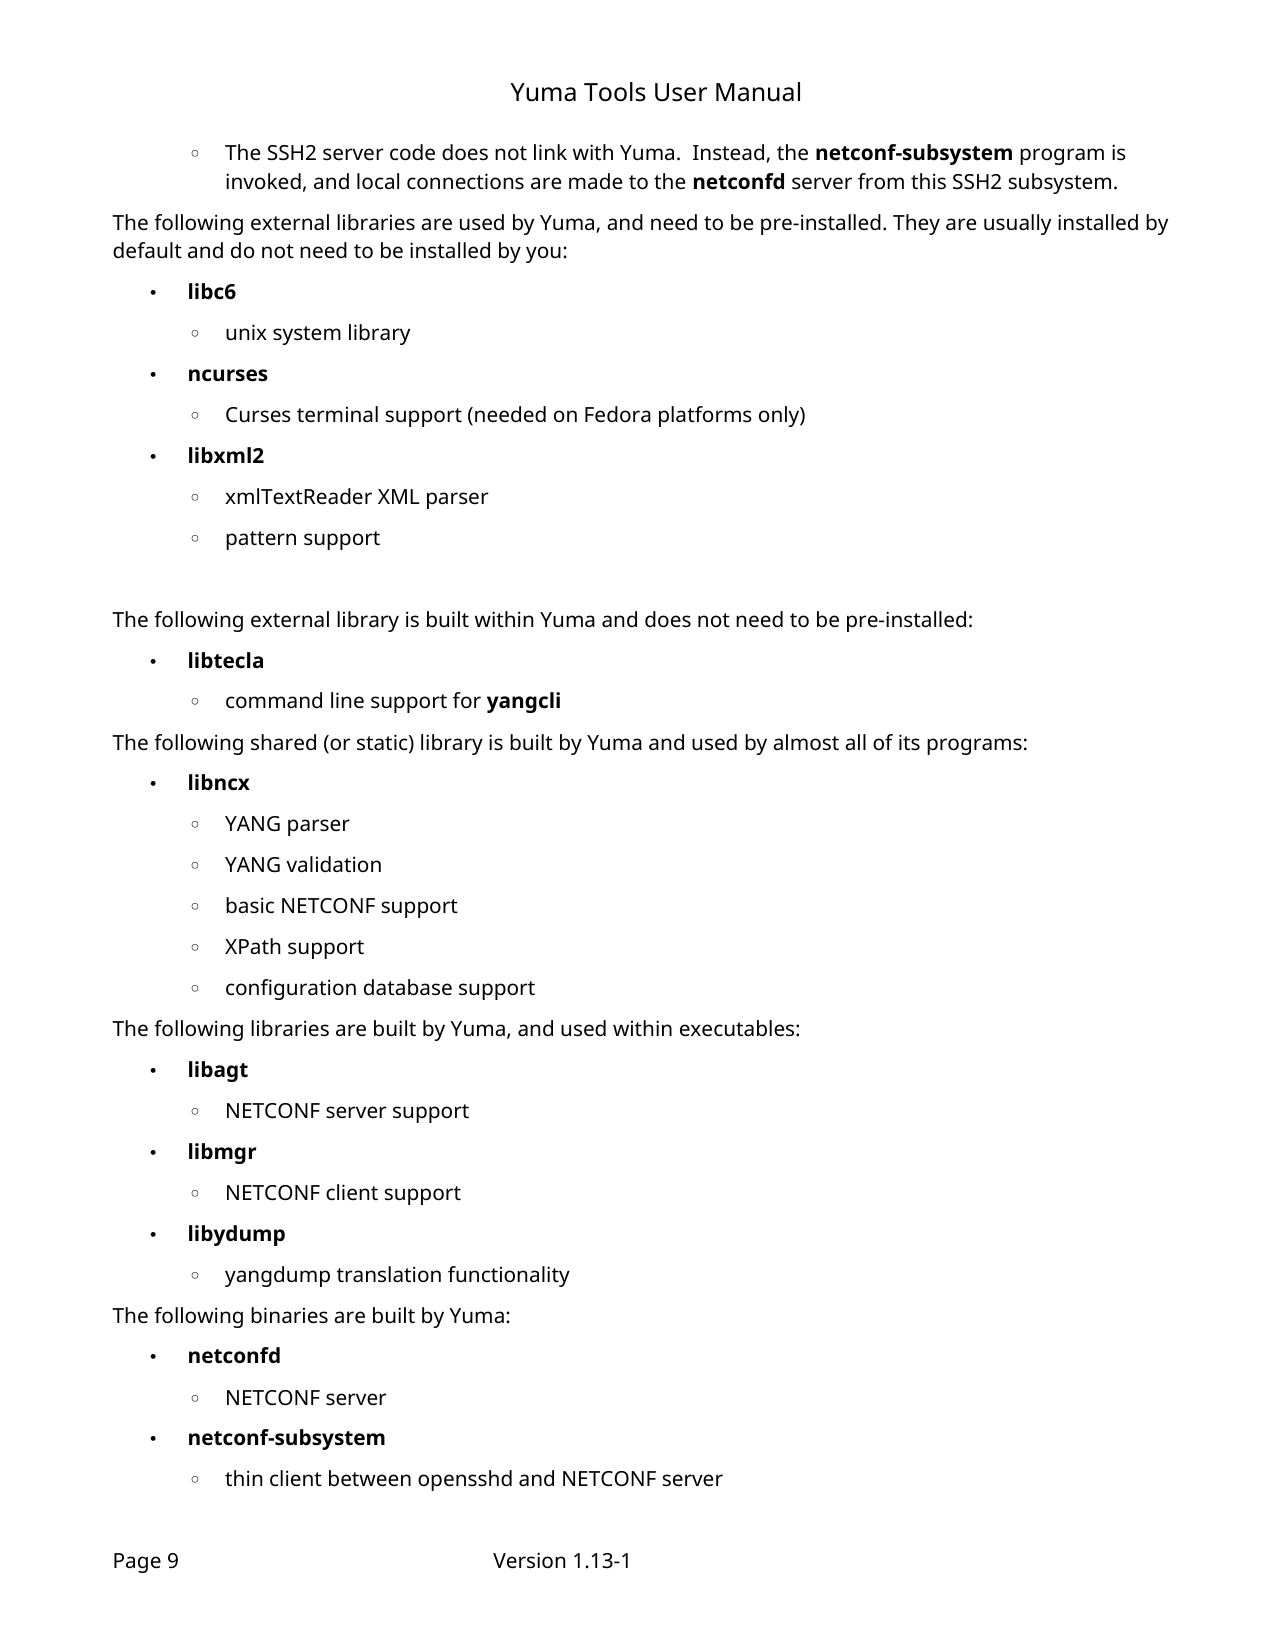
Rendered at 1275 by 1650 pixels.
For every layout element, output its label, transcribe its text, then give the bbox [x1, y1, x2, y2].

text The following libraries are built by Yuma, and used within executables: [112, 1014, 1200, 1043]
list libagt [150, 1055, 1200, 1083]
list libydump [150, 1219, 1200, 1247]
list thin client between opensshd and NETCONF server [187, 1464, 1200, 1493]
list Curses terminal support (needed on Fedora platforms only) [187, 400, 1200, 428]
list ncurses [150, 359, 1200, 388]
text The following shared (or static) library is built by Yuma and used by almost all of its programs: [112, 728, 1200, 756]
text The following external libraries are used by Yuma, and need to be pre-installed. They are usually installed by default and do not need to be installed by you: [112, 208, 1200, 265]
list netconf-subsystem [150, 1423, 1200, 1452]
list unix system library [187, 318, 1200, 347]
list The SSH2 server code does not link with Yuma. Instead, the netconf-subsystem program is invoked, and local connections are made to the netconfd server from this SSH2 subsystem. [187, 138, 1200, 195]
list NETCONF client support [187, 1178, 1200, 1206]
list xmlTextReader XML parser [187, 482, 1200, 510]
list basic NETCONF support [187, 891, 1200, 920]
list libtecla [150, 646, 1200, 674]
list YANG validation [187, 850, 1200, 879]
list NETCONF server [187, 1383, 1200, 1411]
list netconfd [150, 1342, 1200, 1370]
list YANG parser [187, 809, 1200, 838]
text The following binaries are built by Yuma: [112, 1301, 1200, 1329]
list configuration database support [187, 973, 1200, 1002]
list XPath support [187, 932, 1200, 961]
list libmgr [150, 1137, 1200, 1165]
text The following external library is built within Yuma and does not need to be pre-installed: [112, 605, 1200, 633]
list libc6 [150, 277, 1200, 306]
list libxml2 [150, 441, 1200, 469]
list yangdump translation functionality [187, 1260, 1200, 1288]
list pattern support [187, 523, 1200, 551]
list NETCONF server support [187, 1096, 1200, 1124]
list command line support for yangcli [187, 687, 1200, 715]
list libncx [150, 768, 1200, 797]
